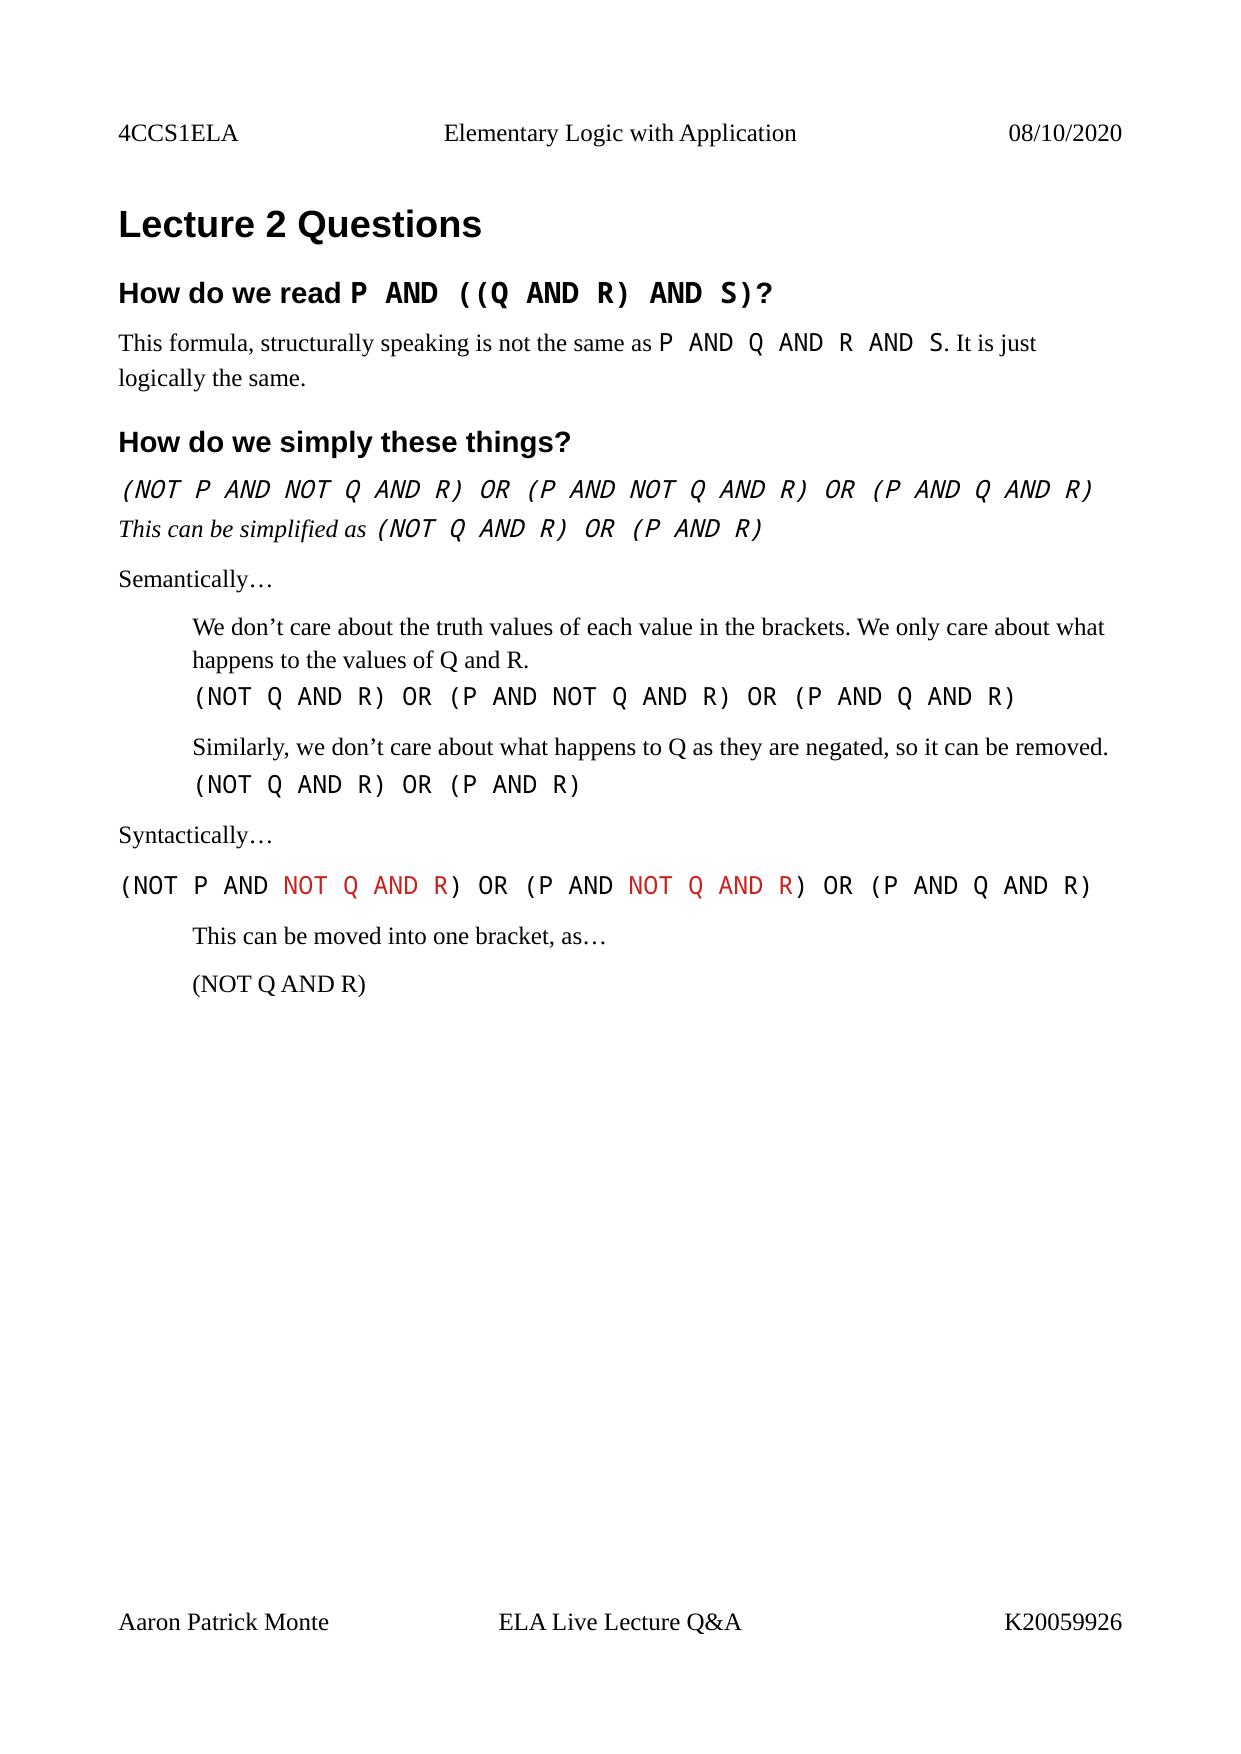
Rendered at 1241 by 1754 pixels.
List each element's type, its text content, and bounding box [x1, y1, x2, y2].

text This formula, structurally speaking is not the same as P AND Q AND R AND S. It is just logically the same. [118, 324, 1122, 392]
text Similarly, we don’t care about what happens to Q as they are negated, so it can be removed. (NOT Q AND R) OR (P AND R) [118, 732, 1122, 800]
subtitle Lecture 2 Questions [118, 201, 1122, 245]
text (NOT Q AND R) [118, 969, 1122, 998]
text (NOT P AND NOT Q AND R) OR (P AND NOT Q AND R) OR (P AND Q AND R) [118, 868, 1122, 902]
subtitle How do we read P AND ((Q AND R) AND S)? [118, 272, 1122, 312]
text (NOT P AND NOT Q AND R) OR (P AND NOT Q AND R) OR (P AND Q AND R) This can be simplified as (NOT Q AND R) OR (P AND R) [118, 471, 1122, 544]
text Semantically… [118, 564, 1122, 593]
subtitle How do we simply these things? [118, 425, 1122, 459]
text Syntactically… [118, 820, 1122, 849]
text This can be moved into one bracket, as… [118, 921, 1122, 950]
text We don’t care about the truth values of each value in the brackets. We only care about what happens to the values of Q and R. (NOT Q AND R) OR (P AND NOT Q AND R) OR (P AND Q AND R) [118, 612, 1122, 713]
